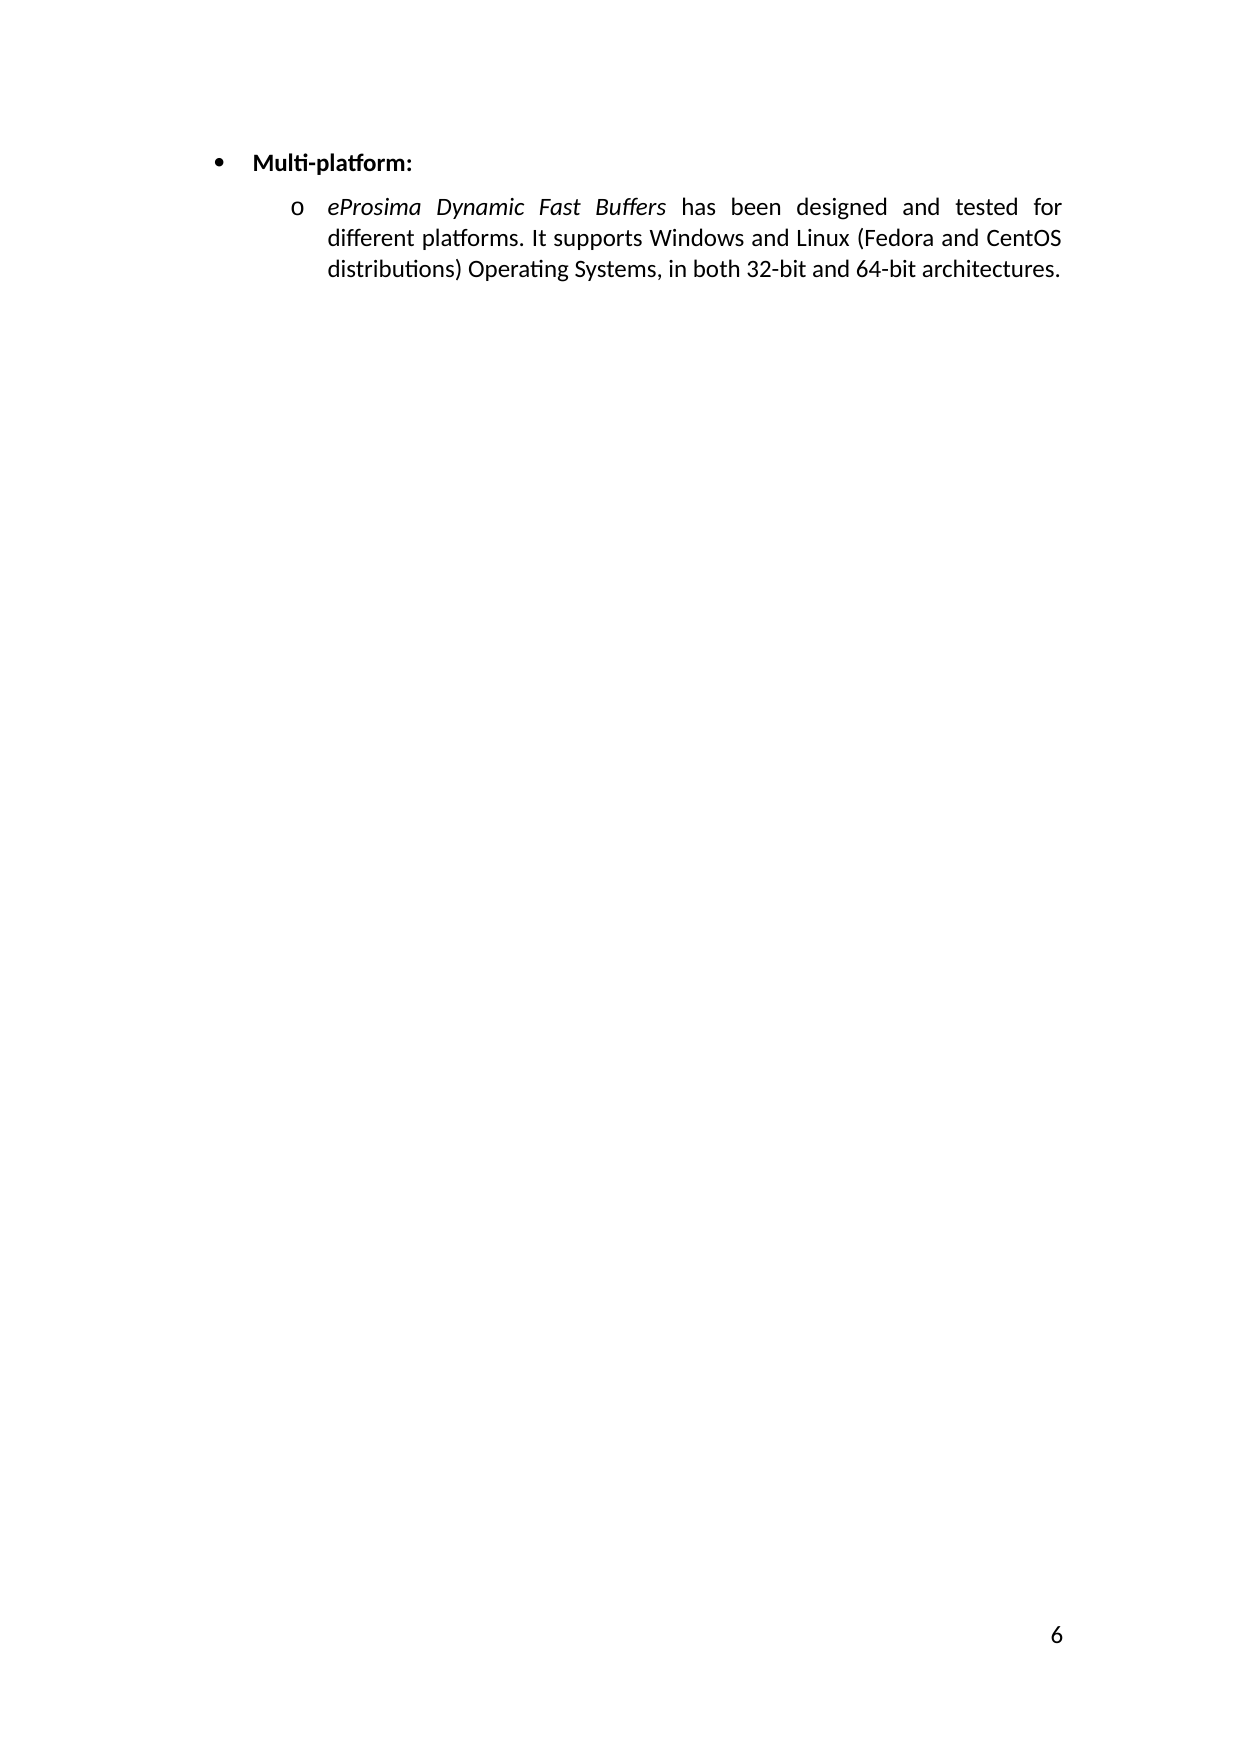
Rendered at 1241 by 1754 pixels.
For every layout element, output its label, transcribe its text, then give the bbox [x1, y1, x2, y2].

list eProsima Dynamic Fast Buffers has been designed and tested for different platforms. It supports Windows and Linux (Fedora and CentOS distributions) Operating Systems, in both 32-bit and 64-bit architectures. [290, 191, 1063, 283]
list Multi-platform: [215, 148, 1063, 178]
